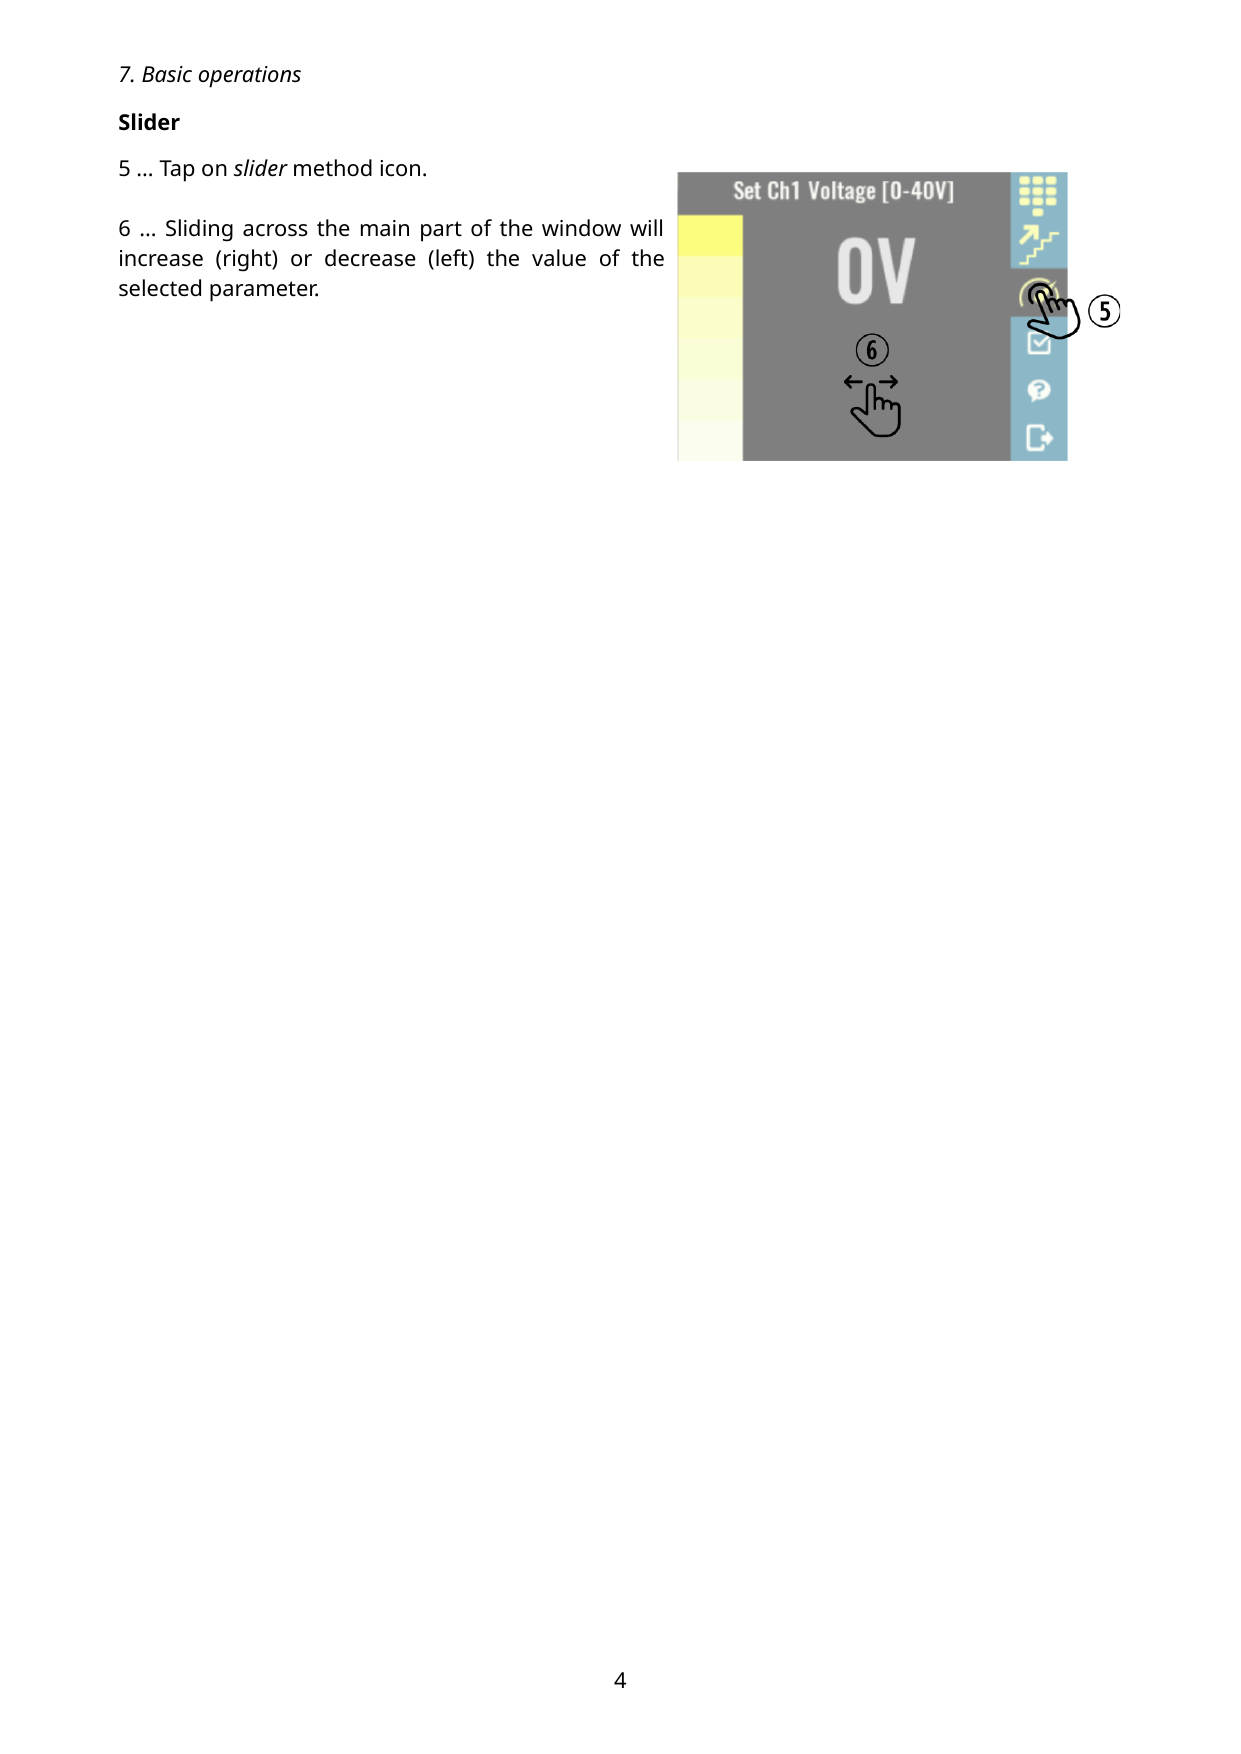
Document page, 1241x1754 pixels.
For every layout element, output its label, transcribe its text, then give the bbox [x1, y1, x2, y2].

picture [677, 172, 1121, 461]
text 6 … Sliding across the main part of the window will increase (right) or decrease (left) the value of the selected parameter. [118, 213, 677, 302]
text Slider [118, 107, 1122, 136]
text 5 … Tap on slider method icon. [118, 153, 1122, 183]
